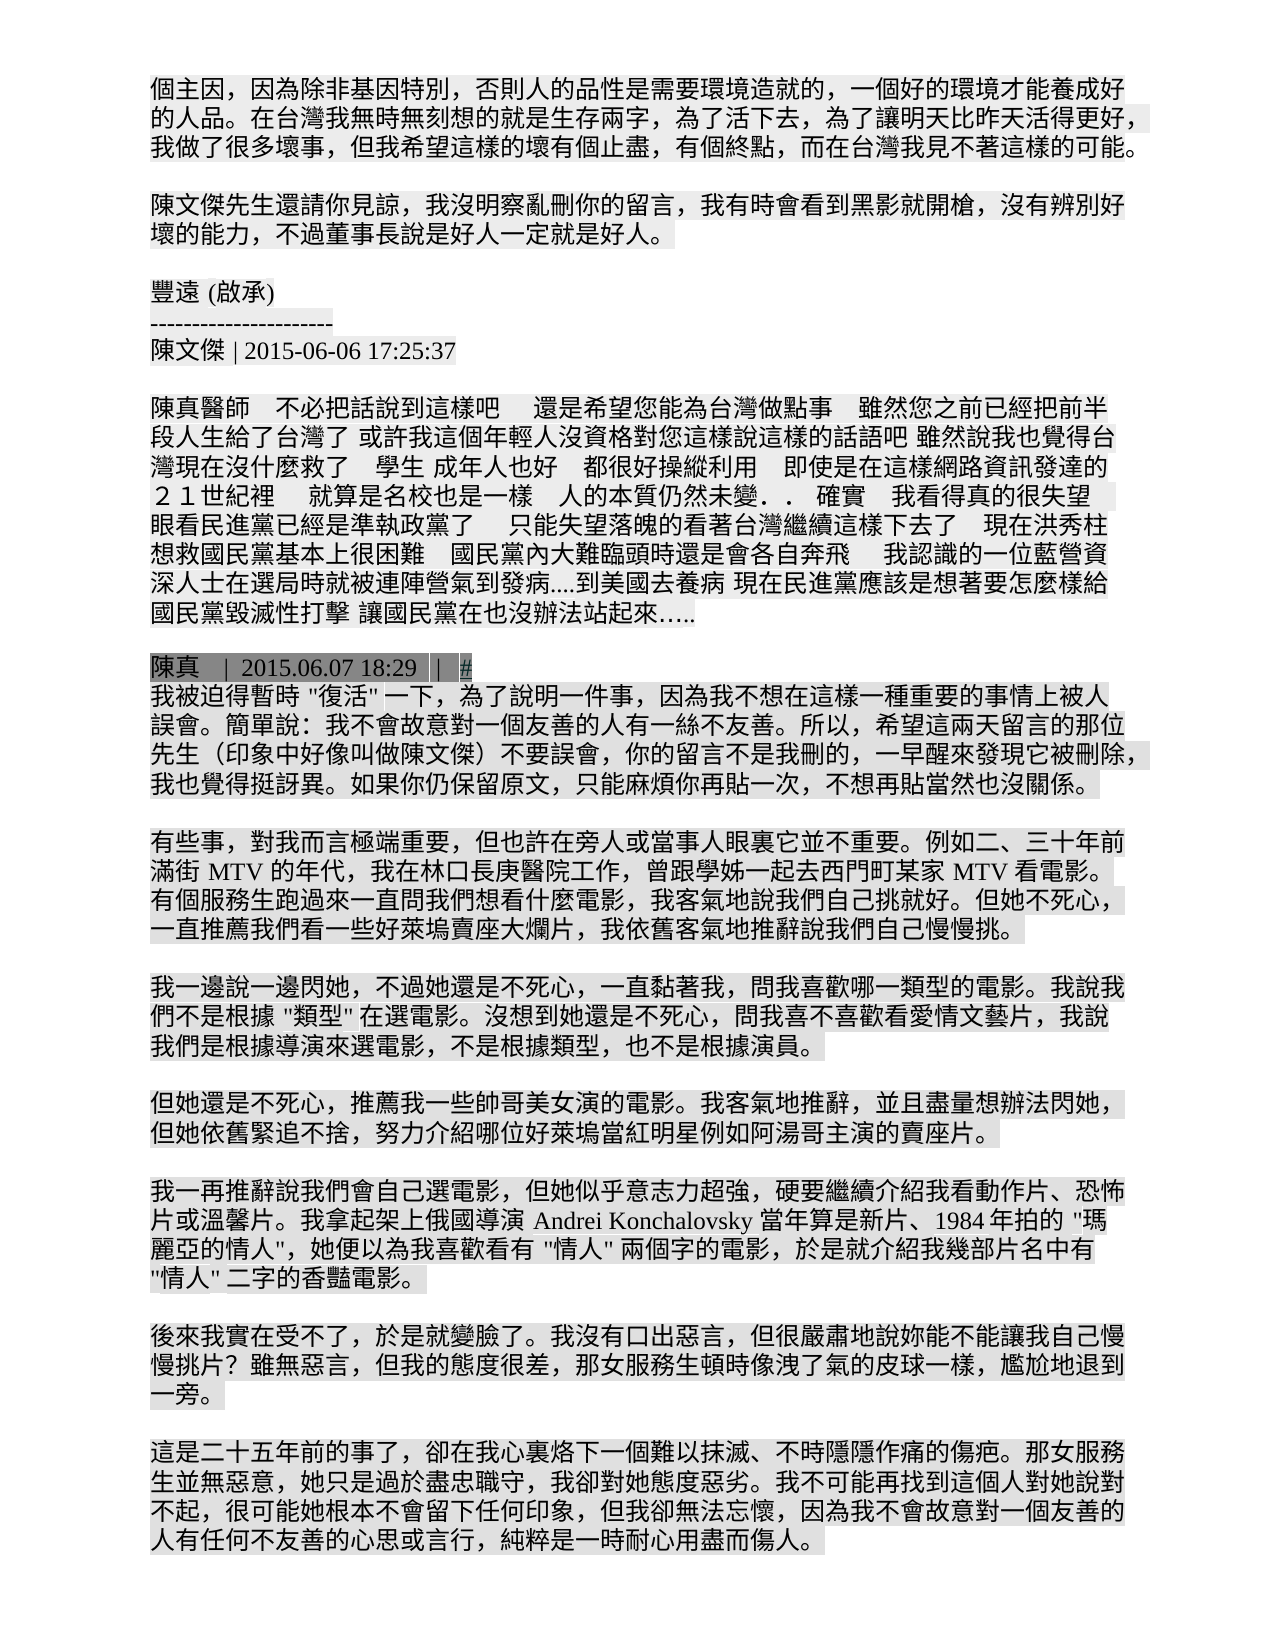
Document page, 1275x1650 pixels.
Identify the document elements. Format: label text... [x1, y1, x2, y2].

text 我被迫得暫時 "復活" 一下，為了說明一件事，因為我不想在這樣一種重要的事情上被人誤會。簡單說：我不會故意對一個友善的人有一絲不友善。所以，希望這兩天留言的那位先生（印象中好像叫做陳文傑）不要誤會，你的留言不是我刪的，一早醒來發現它被刪除，我也覺得挺訝異。如果你仍保留原文，只能麻煩你再貼一次，不想再貼當然也沒關係。 有些事，對我而言極端重要，但也許在旁人或當事人眼裏它並不重要。例如二、三十年前滿街 MTV 的年代，我在林口長庚醫院工作，曾跟學姊一起去西門町某家 MTV 看電影。有個服務生跑過來一直問我們想看什麼電影，我客氣地說我們自己挑就好。但她不死心，一直推薦我們看一些好萊塢賣座大爛片，我依舊客氣地推辭說我們自己慢慢挑。 我一邊說一邊閃她，不過她還是不死心，一直黏著我，問我喜歡哪一類型的電影。我說我們不是根據 "類型" 在選電影。沒想到她還是不死心，問我喜不喜歡看愛情文藝片，我說我們是根據導演來選電影，不是根據類型，也不是根據演員。 但她還是不死心，推薦我一些帥哥美女演的電影。我客氣地推辭，並且盡量想辦法閃她，但她依舊緊追不捨，努力介紹哪位好萊塢當紅明星例如阿湯哥主演的賣座片。 我一再推辭說我們會自己選電影，但她似乎意志力超強，硬要繼續介紹我看動作片、恐怖片或溫馨片。我拿起架上俄國導演 Andrei Konchalovsky 當年算是新片、1984年拍的 "瑪麗亞的情人"，她便以為我喜歡看有 "情人" 兩個字的電影，於是就介紹我幾部片名中有 "情人" 二字的香豔電影。 後來我實在受不了，於是就變臉了。我沒有口出惡言，但很嚴肅地說妳能不能讓我自己慢慢挑片？雖無惡言，但我的態度很差，那女服務生頓時像洩了氣的皮球一樣，尷尬地退到一旁。 這是二十五年前的事了，卻在我心裏烙下一個難以抹滅、不時隱隱作痛的傷疤。那女服務生並無惡意，她只是過於盡忠職守，我卻對她態度惡劣。我不可能再找到這個人對她說對不起，很可能她根本不會留下任何印象，但我卻無法忘懷，因為我不會故意對一個友善的人有任何不友善的心思或言行，純粹是一時耐心用盡而傷人。 除了對不起家人，我自認這一生從來不曾對不起任何一個朋友，但有個人例外，那就是范光棣。16年來，每一回想就非常自責，痛不欲生；我能理解古人為何往往自殺以明志的心思。 十幾年前，有一本有關維根斯坦與馬克思的英文著作在英國出版，裏頭收錄一篇范光棣1999年在劍橋三一學院的演講稿。我手裏有一份范光棣於演講前一天晚上送我的手抄本。書中這演講稿其實最前面有一兩頁被刪掉，裏頭提到我。 自稱從哲學界消失三十年、已經絕跡的 "恐龍" 范光棣之所以重出江湖，接受劍橋的邀請前來演講，其實跟我有關。可以這麼說，很少有人這麼信任我，甚至為我做出一些事，而我卻反而潑了對方一桶冷水，但我不是故意要這麼做，裏頭有一些曲折及誤解所致。 這事的整個原委只有學姊和大陸一家著名思想性刊物的編輯知道。十年前，那家刊物表示想把我訴說這事原委的一封給該刊物的私人信件完整刊出，但我拒絕了，因為我知道這事對范光棣來講應該老早就遺忘，根本不是一回事，雜誌社若大張旗鼓批露這件 "悲劇"，感覺很不對勁，恐怕只是讓我自取其辱。 范光棣何許人也，而我何許人也；范名滿天下(台灣人卻根本不識其人)，但天下人誰知道我呢？(台灣人很多倒是都知道我，卻完全充滿誤解) 假若當有那麼一天，在我們都死掉之後，假若人們還記得我，並且能以一種適當的眼光看待我，或許這故事才值得講述與流傳，否則實在毫無意義。那純粹只是我個人的一種內咎，恐怕也是我這一生對於家人以外的人的一個最大的自責。 講 MTV 服務生和范光棣這兩件事，只是想說：有些事對我極端重要，我不會故意對一個友善並且信任我的人有任何不友善的心思或言行。 長久以來，除了同事、同學及相識的人之外，對我友善的聲音幾乎不存在。不管怎麼改朝換代，在這島上，我永遠都是滿身污名，青面獠牙。特別是過去二十年來一片綠油油的邪惡勢力操作下，污名更甚。 這年頭，人渣們一個個成了英雄(有的被拆穿，但恕我不敢舉例，因為這些人太壞太邪門了，完全不能惹，甚至你都不能跟他們有任何不同的意見，否則他們就會用盡手段把你污名化，製造各種折磨；但絕大多數人渣仍然坐擁光環，滿口進步理念)，而我卻飽受污名。所有正面的聲音全都是私下進行，偷偷摸摸似地說 "我好尊敬你哦"，彷彿很見不得人似的，負面的造謠抹黑或冒名惡搞等等等，卻完全肆無忌憚地四處公然使壞。 但我不是要講這個，我只是想講一種流浪狗的心情。流浪狗通常很怕人，但牠也因此特別能感受冷暖，誰對牠好，誰對牠不好，特別敏感，從一個眼神就能感受到。 當友善與信任如此罕見時，我對此是很感激的，就如同我一直記得三十幾年前念大學時的有一天，我依舊仍跑去賣血，那位幫我抽血的護士拒絕再抽，她說我營養不良，骨瘦如柴，應該接受輸血而不是賣血，說完塞給我一堆餅乾和牛奶叫我吃。我一直記得這位護士。也許她根本已不記得這件事，但我一生難忘，因為友善的眼神如此難得。 林義雄當年被打成牛鬼蛇神，他在家書中說到，大家把我看成青面獠牙的惡棍，但認識我林義雄的人都知道我不是。林義雄還寫給亡母一封家書，對他媽媽說，謝謝妳如此信任我，我會一直像妳心目中所認定的那樣，當一個好人。 林義雄早已從牛鬼蛇神變成神仙，但當他仍是一隻人見人厭、人人唾棄的 "流浪狗" 時，那種感激他人信任的心情我是完全能體會的，哪怕這樣一種信任和友善也許只是他人微不足道的一兩句話。 我當然不是說我需要這樣一些 "字眼" 或 "行為"，我並不是要 "叫" 大家做出什麼言行。我這篇留言只是想說：謝謝任何人的信任，我會一直像我爸我媽以及朋友們心目中所認定的那樣，當一個好人。我不會故意去傷害這樣一種友善。 世界寬廣，並不光是一個島，更不光是一種政治或選舉；世上所有重要的一切全都脫離不了 "生命"。我有詩人般的領悟，卻無能說出這項領悟為何。如果你能直接看見一個人的腦海，那你就能明白我對於世界種種究竟在想些什麼。 我去過印度，看過祖國，見過世上許多國家，我略知戰爭一二；我賣過血，登過賣腎廣告，好幾個月的時間睡在火車站，長年挨餓，幹過許多薪資微薄的勞力工作只求一口飯吃，我了解什麼是讓生命幾乎難以持續的極度貧窮，我明白什麼是徹底絕望。我既然在這裏頭誕生，也將在此死去，我永遠都不會離開這一切。 林義雄有句名言說："看我一世，不要看我一時。" 我既無一時可看，更無一世可言。生前寂寞滄桑者，總想著死後的愛與憐憫，但我慢慢連身後事也不想了，事物理當如何就讓它如何。 聽起來，好像我做了什麼公益或公義之事或將成就什麼輝煌作品而理當流芳百世的，其實沒有；就算有那麼一點，事實上也根本不值得一提，基本上都只是為生活打拼，如此而已。幾十年來，個人生活疲憊不堪，極度忙碌。這一波，更是足足累了八個多月，睡眠極度壓縮，無日無之，非常辛苦。 但一個無能者儘管生活困頓而忙碌，仍然還是會想為他所屬、為他心之所繫的那個世界做點什麼。我多少能理解馬龍白蘭度中晚年之後的 "自甘墮落" 與近乎自暴自棄的生活選擇，我知道有些東西困住他。 馬龍白蘭度曾去過幾次印度，有一回，和著名印度導演Satyajit Ray走在街上，看見Satyajit Ray 面對一大群饑餓的流浪街童迎面前來討食，竟然像 "撥開麥浪一樣"，"很優雅地" 把饑童全部 "撥" 到一旁，連看都不看一眼。馬龍白蘭度很傷心，Satyajit Ray 不是一位富有人道主義精神的國際大導演嗎？怎麼對這樣一群孤苦無依的饑童如此視若無睹？Satyajit Ray 對他說，這樣的小孩，多得像一片海，請問我能做什麼？ 馬龍白蘭度有沒有被說服我不知道，但我也許知道他心裏想著一些什麼事，至死不渝。 [150, 682, 1125, 1555]
text 陳真 | 2015.06.07 18:29 | # [150, 653, 1125, 682]
text 抱歉，是我刪的，不是誤刪，而是我看到指名道姓以為是來抹黑或生事的，於是沒經大腦就刪了，還好有備份，完整留言如下。我這管理員沒啥建樹，誤殺忠良倒是幹過不少次，不好意思。 我對台灣社會有一種複雜心情，因為這是個不大友善的社會，自小到大無數次對人想要表達善意，得到的卻是傷害，受傷之餘心腸也硬了，不知不覺中可能也這樣傷害到許多其他人。受傷就算了，傷害到了別人卻無所感覺卻很要命，也許這或許是我想要離開台灣的一個主因，因為除非基因特別，否則人的品性是需要環境造就的，一個好的環境才能養成好的人品。在台灣我無時無刻想的就是生存兩字，為了活下去，為了讓明天比昨天活得更好，我做了很多壞事，但我希望這樣的壞有個止盡，有個終點，而在台灣我見不著這樣的可能。 陳文傑先生還請你見諒，我沒明察亂刪你的留言，我有時會看到黑影就開槍，沒有辨別好壞的能力，不過董事長說是好人一定就是好人。 豐遠 (啟承) ---------------------- 陳文傑 | 2015-06-06 17:25:37 陳真醫師 不必把話說到這樣吧 還是希望您能為台灣做點事 雖然您之前已經把前半段人生給了台灣了 或許我這個年輕人沒資格對您這樣說這樣的話語吧 雖然說我也覺得台灣現在沒什麼救了 學生 成年人也好 都很好操縱利用 即使是在這樣網路資訊發達的２１世紀裡 就算是名校也是一樣 人的本質仍然未變．． 確實 我看得真的很失望 眼看民進黨已經是準執政黨了 只能失望落魄的看著台灣繼續這樣下去了 現在洪秀柱想救國民黨基本上很困難 國民黨內大難臨頭時還是會各自奔飛 我認識的一位藍營資深人士在選局時就被連陣營氣到發病....到美國去養病 現在民進黨應該是想著要怎麼樣給國民黨毀滅性打擊 讓國民黨在也沒辦法站起來….. [150, 75, 1125, 628]
